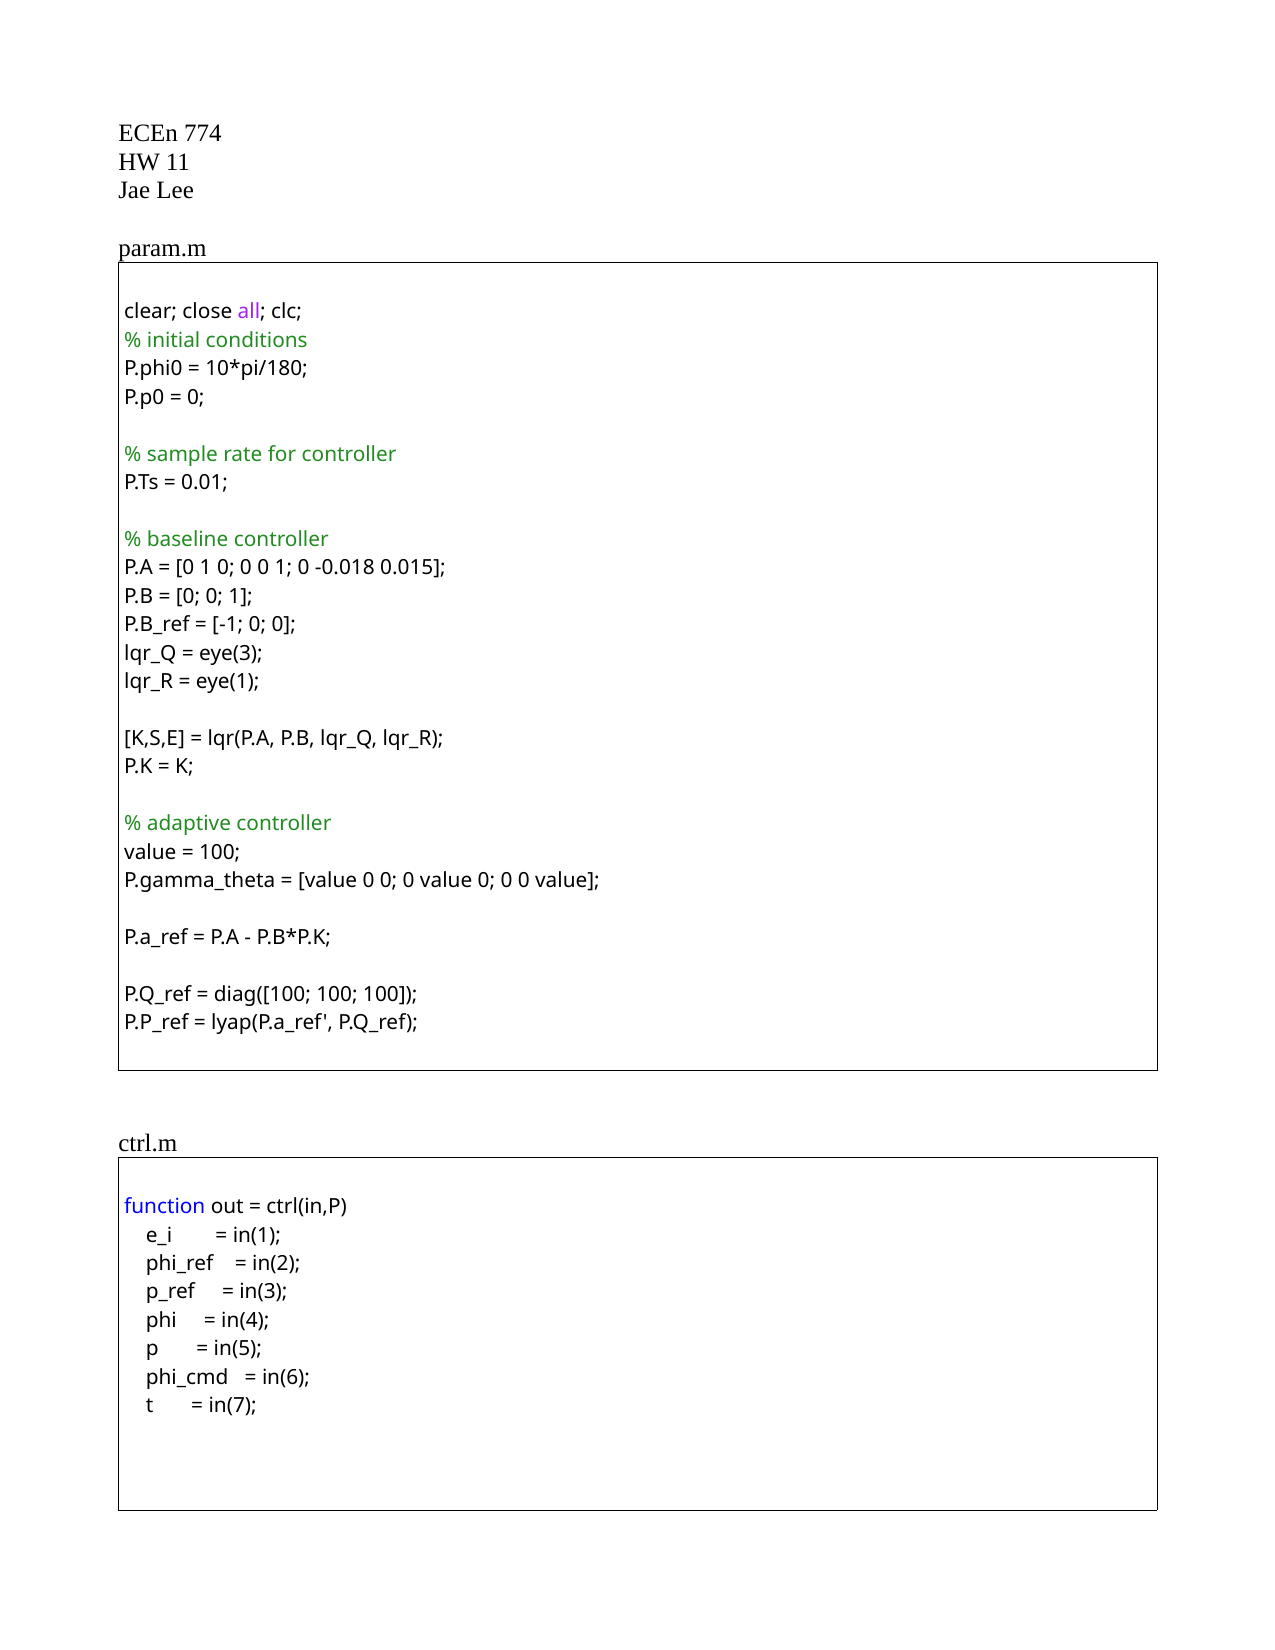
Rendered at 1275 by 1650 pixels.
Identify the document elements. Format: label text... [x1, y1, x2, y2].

text param.m [118, 233, 1157, 262]
table_header clear; close all; clc; % initial conditions P.phi0 = 10*pi/180; P.p0 = 0; % sample rate for controller P.Ts = 0.01; % baseline controller P.A = [0 1 0; 0 0 1; 0 -0.018 0.015]; P.B = [0; 0; 1]; P.B_ref = [-1; 0; 0]; lqr_Q = eye(3); lqr_R = eye(1); [K,S,E] = lqr(P.A, P.B, lqr_Q, lqr_R); P.K = K; % adaptive controller value = 100; P.gamma_theta = [value 0 0; 0 value 0; 0 0 value]; P.a_ref = P.A - P.B*P.K; P.Q_ref = diag([100; 100; 100]); P.P_ref = lyap(P.a_ref', P.Q_ref); [119, 263, 1157, 1070]
text ctrl.m [118, 1128, 1157, 1157]
text ECEn 774 [118, 118, 1157, 147]
text HW 11 [118, 147, 1157, 176]
table_header function out = ctrl(in,P) e_i = in(1); phi_ref = in(2); p_ref = in(3); phi = in(4); p = in(5); phi_cmd = in(6); t = in(7); [119, 1158, 1157, 1510]
text Jae Lee [118, 176, 1157, 204]
